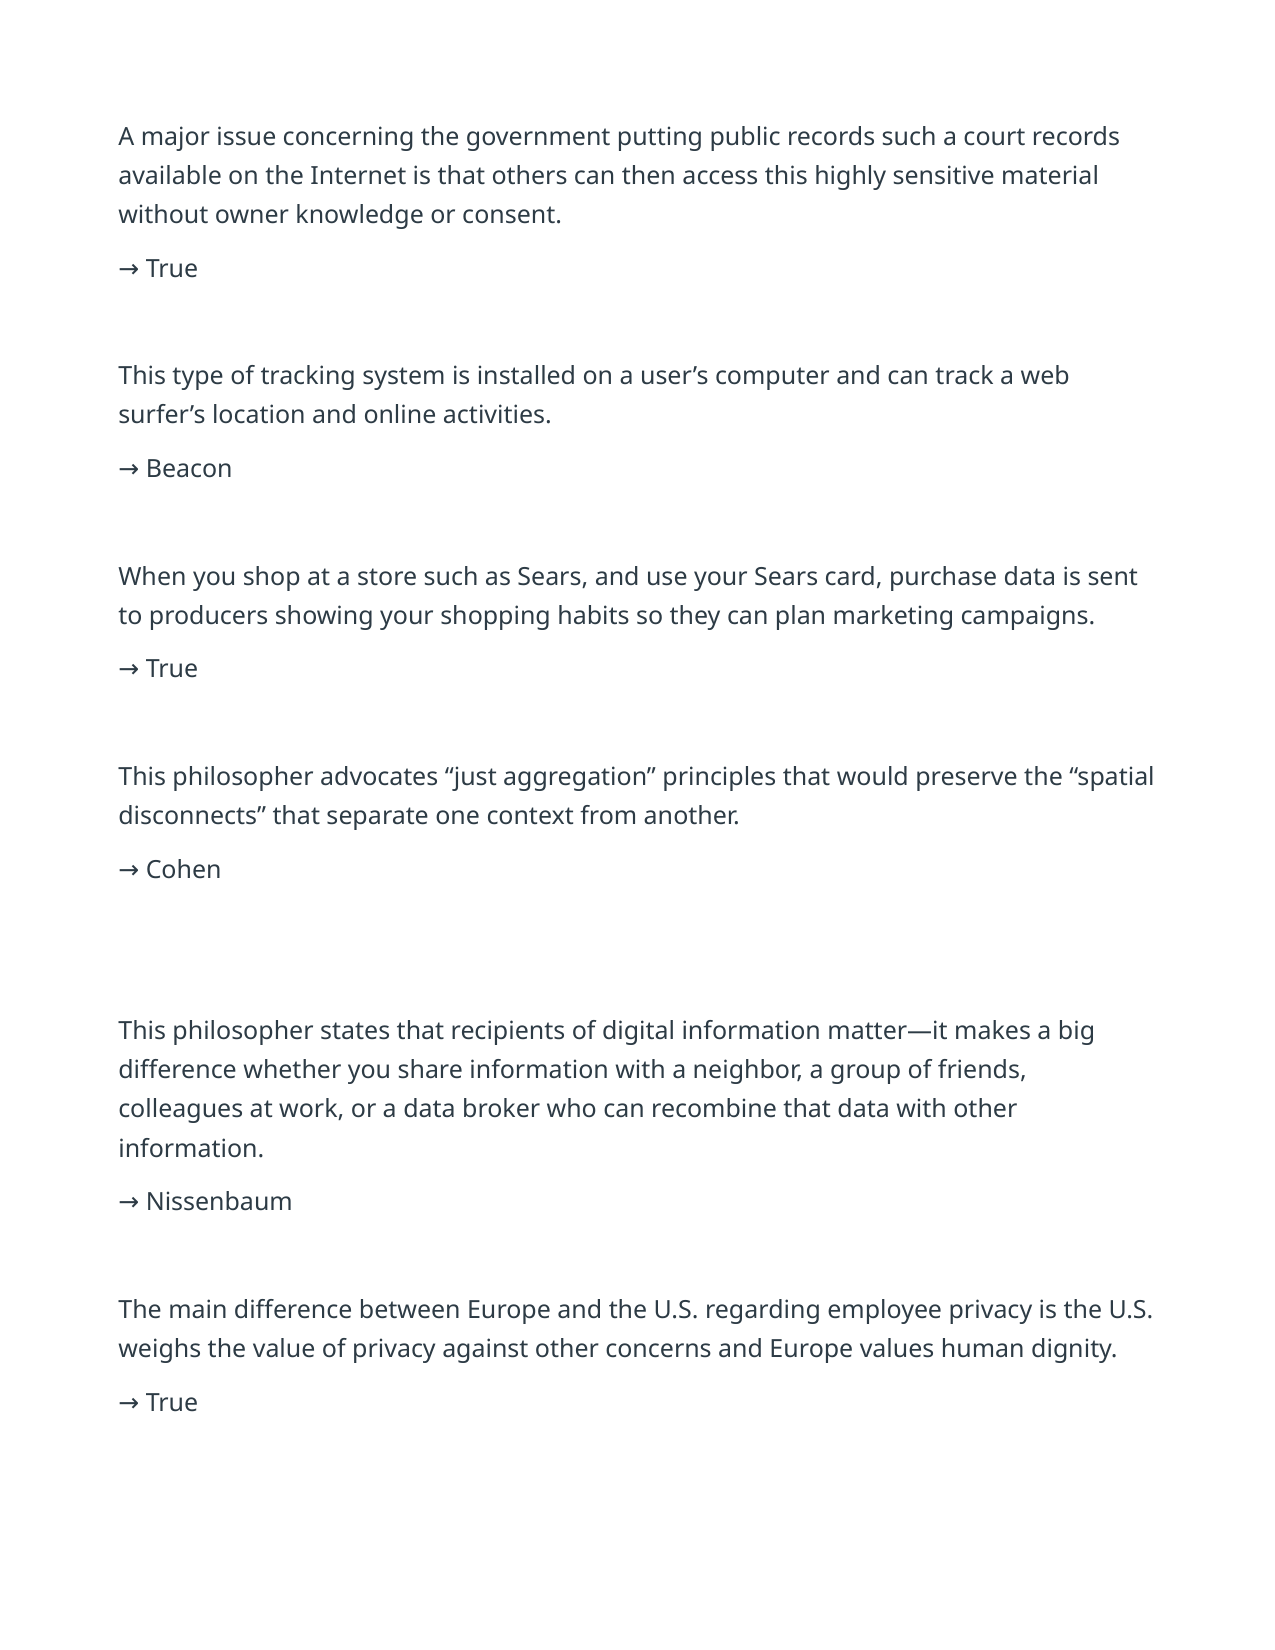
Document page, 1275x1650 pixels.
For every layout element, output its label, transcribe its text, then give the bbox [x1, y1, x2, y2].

text This philosopher advocates “just aggregation” principles that would preserve the “spatial disconnects” that separate one context from another. [118, 758, 1157, 832]
text → True [118, 250, 1157, 284]
text → True [118, 1384, 1157, 1418]
text The main difference between Europe and the U.S. regarding employee privacy is the U.S. weighs the value of privacy against other concerns and Europe values human dignity. [118, 1291, 1157, 1365]
text → True [118, 651, 1157, 685]
text → Cohen [118, 851, 1157, 886]
text → Beacon [118, 451, 1157, 485]
text → Nissenbaum [118, 1184, 1157, 1218]
text This philosopher states that recipients of digital information matter—it makes a big difference whether you share information with a neighbor, a group of friends, colleagues at work, or a data broker who can recombine that data with other information. [118, 1013, 1157, 1164]
text When you shop at a store such as Sears, and use your Sears card, purchase data is sent to producers showing your shopping habits so they can plan marketing campaigns. [118, 558, 1157, 631]
text A major issue concerning the government putting public records such a court records available on the Internet is that others can then access this highly sensitive material without owner knowledge or consent. [118, 118, 1157, 231]
text This type of tracking system is installed on a user’s computer and can track a web surfer’s location and online activities. [118, 358, 1157, 431]
